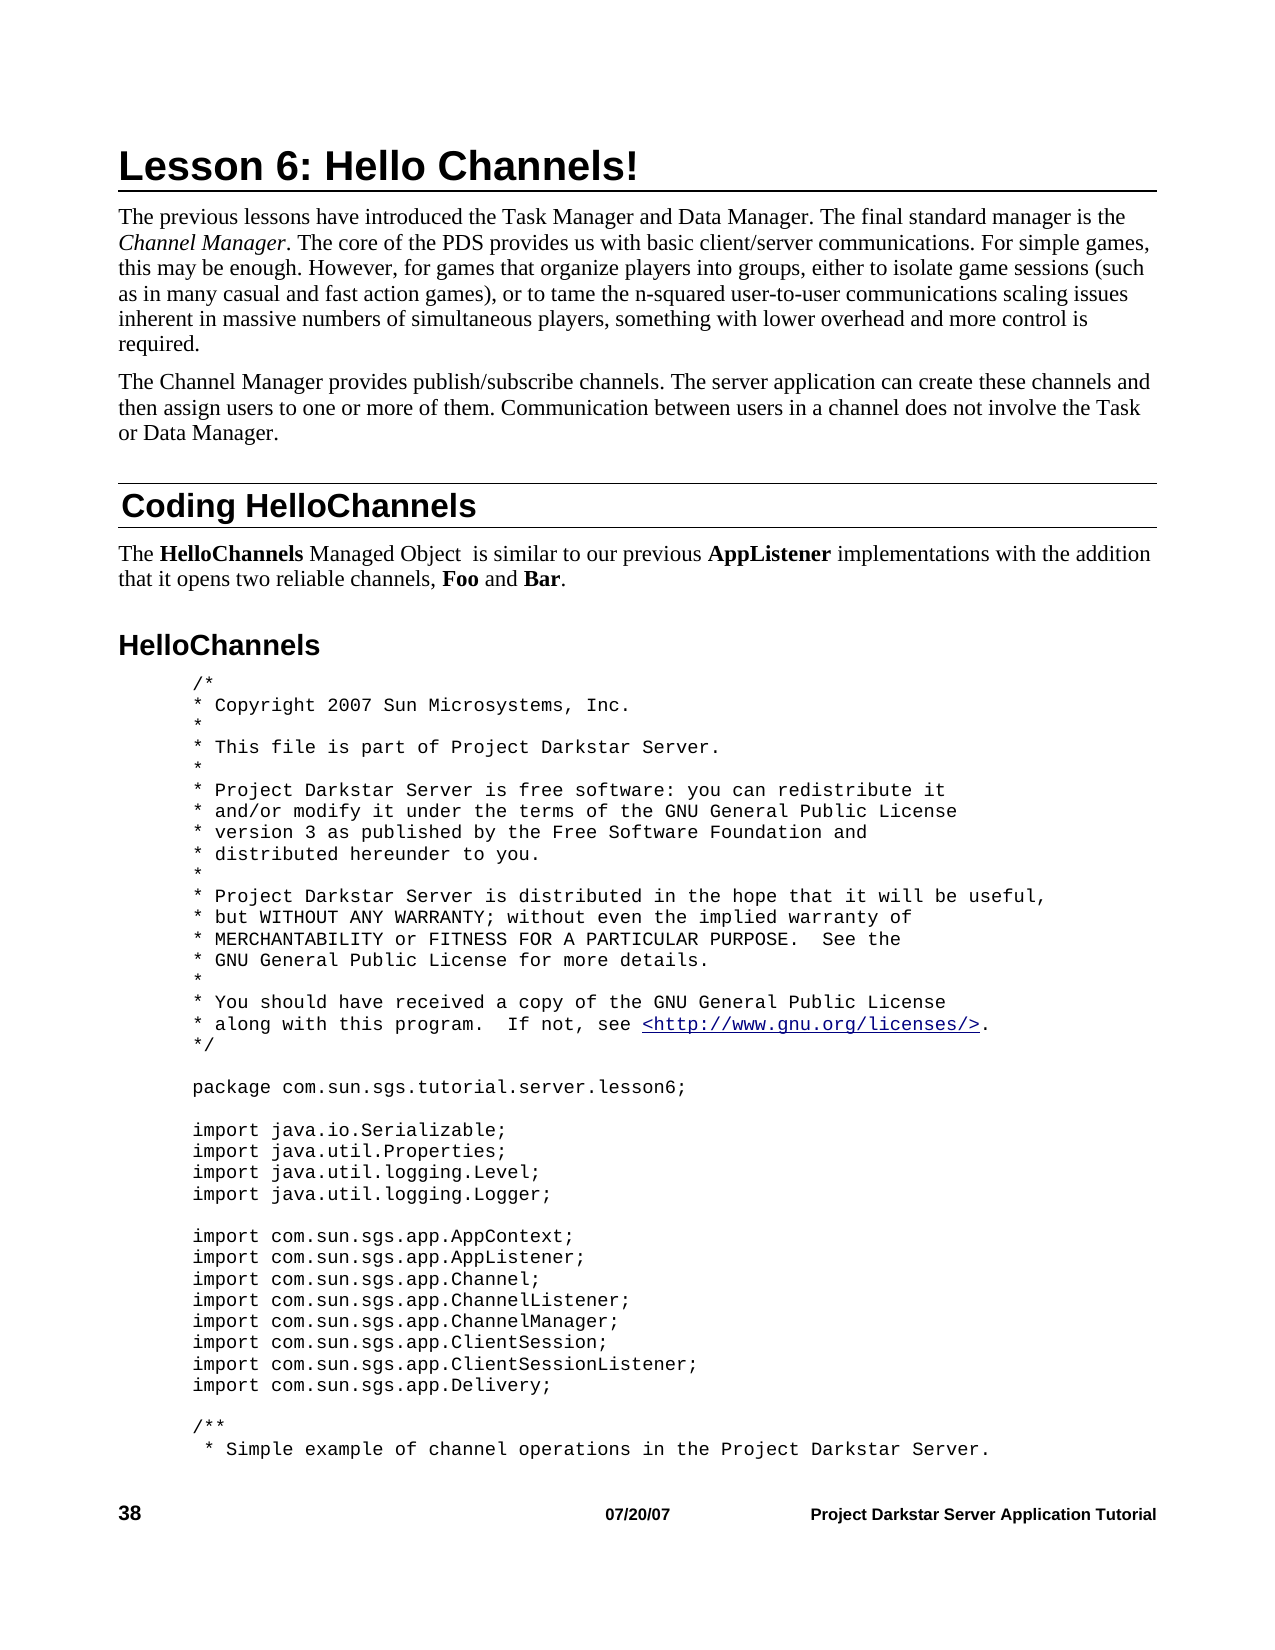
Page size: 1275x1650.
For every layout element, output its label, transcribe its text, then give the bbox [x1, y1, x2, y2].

subtitle HelloChannels [118, 629, 1157, 662]
text The HelloChannels Managed Object is similar to our previous AppListener implementations with the addition that it opens two reliable channels, Foo and Bar. [118, 541, 1157, 592]
subtitle Lesson 6: Hello Channels! [118, 143, 1157, 190]
text /* * Copyright 2007 Sun Microsystems, Inc. * * This file is part of Project Darkstar Server. * * Project Darkstar Server is free software: you can redistribute it * and/or modify it under the terms of the GNU General Public License * version 3 as published by the Free Software Foundation and * distributed hereunder to you. * * Project Darkstar Server is distributed in the hope that it will be useful, * but WITHOUT ANY WARRANTY; without even the implied warranty of * MERCHANTABILITY or FITNESS FOR A PARTICULAR PURPOSE. See the * GNU General Public License for more details. * * You should have received a copy of the GNU General Public License * along with this program. If not, see <http://www.gnu.org/licenses/>. */ package com.sun.sgs.tutorial.server.lesson6; import java.io.Serializable; import java.util.Properties; import java.util.logging.Level; import java.util.logging.Logger; import com.sun.sgs.app.AppContext; import com.sun.sgs.app.AppListener; import com.sun.sgs.app.Channel; import com.sun.sgs.app.ChannelListener; import com.sun.sgs.app.ChannelManager; import com.sun.sgs.app.ClientSession; import com.sun.sgs.app.ClientSessionListener; import com.sun.sgs.app.Delivery; /** * Simple example of channel operations in the Project Darkstar Server. [192, 674, 1098, 1461]
text The Channel Manager provides publish/subscribe channels. The server application can create these channels and then assign users to one or more of them. Communication between users in a channel does not involve the Task or Data Manager. [118, 369, 1157, 446]
subtitle Coding HelloChannels [118, 484, 1157, 527]
text The previous lessons have introduced the Task Manager and Data Manager. The final standard manager is the Channel Manager. The core of the PDS provides us with basic client/server communications. For simple games, this may be enough. However, for games that organize players into groups, either to isolate game sessions (such as in many casual and fast action games), or to tame the n-squared user-to-user communications scaling issues inherent in massive numbers of simultaneous players, something with lower overhead and more control is required. [118, 204, 1157, 357]
